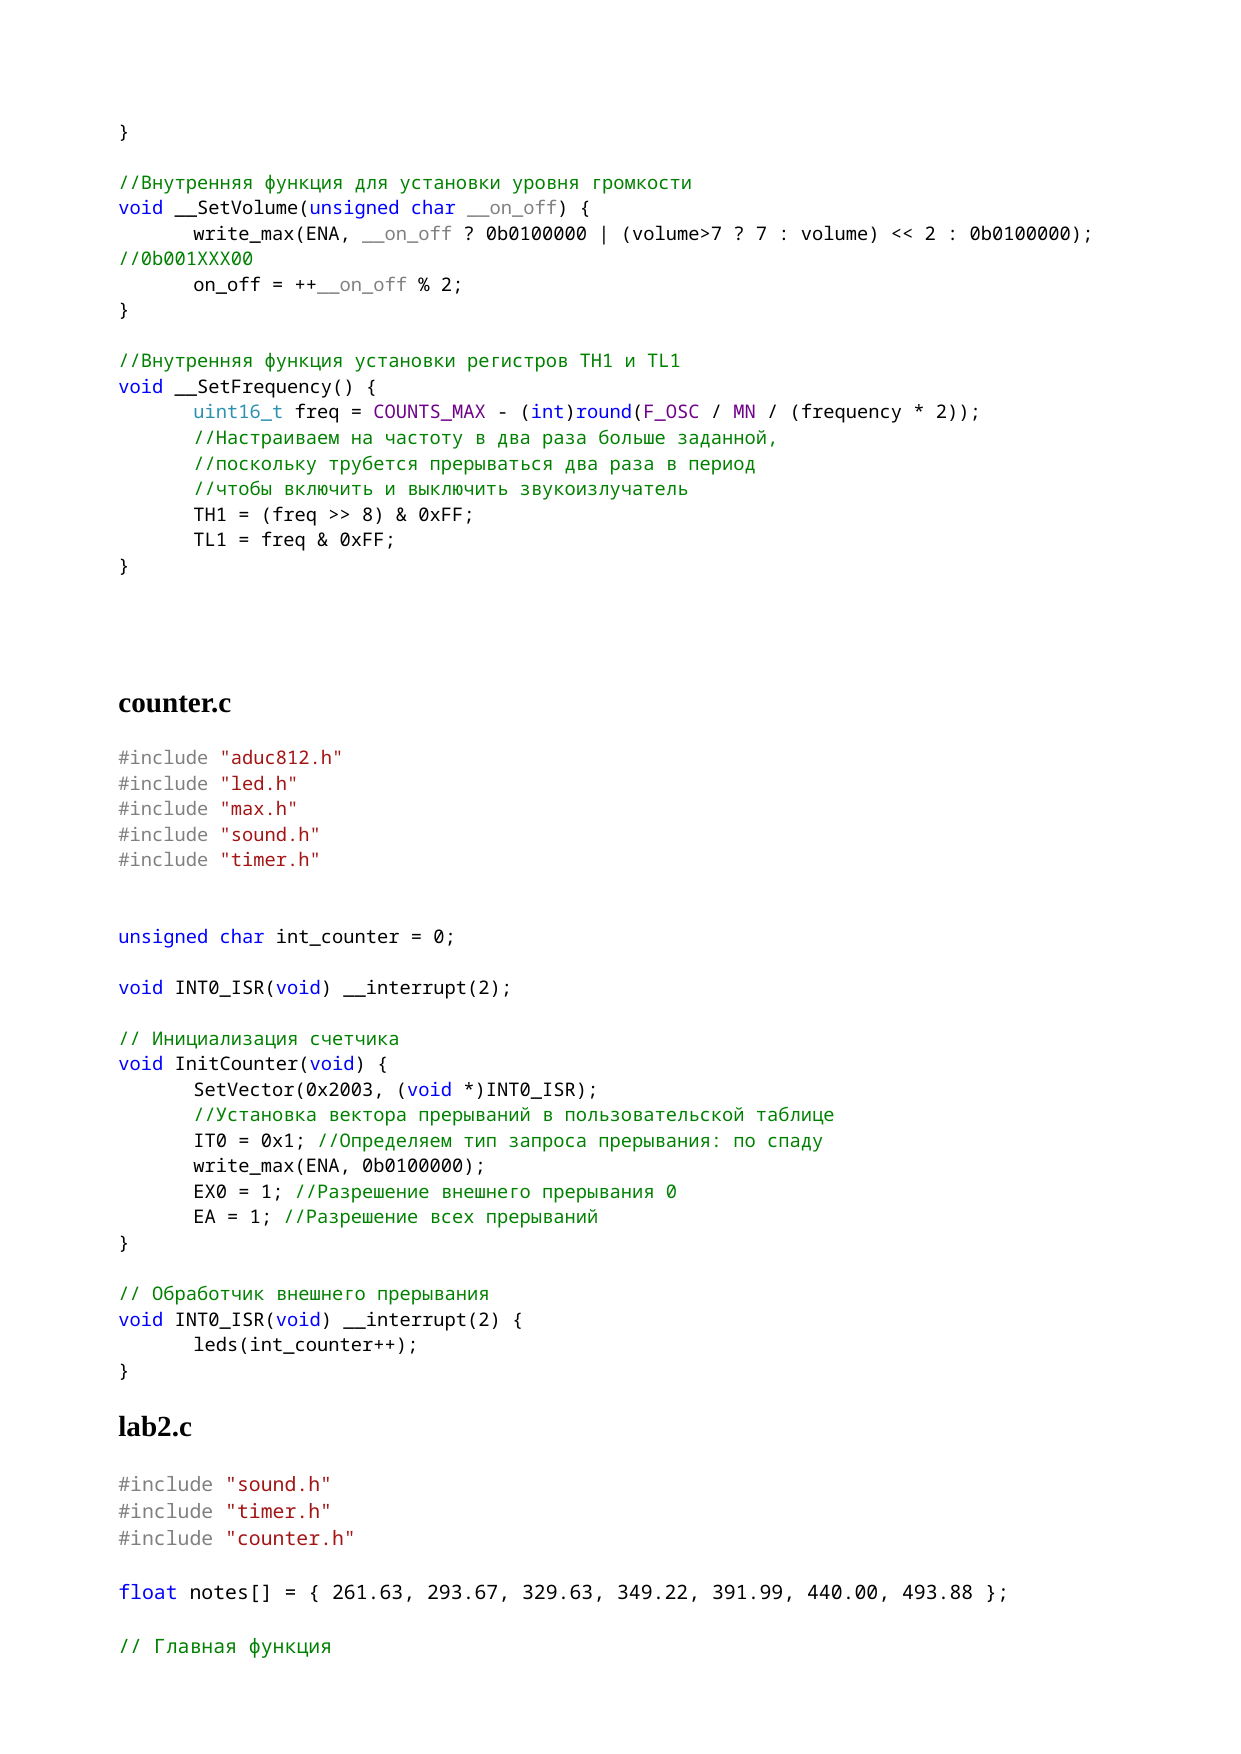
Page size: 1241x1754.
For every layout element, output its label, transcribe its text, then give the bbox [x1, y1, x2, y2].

text // Инициализация счетчика [118, 1025, 1181, 1051]
text //Внутренняя функция установки регистров TH1 и TL1 [118, 348, 1181, 373]
text TL1 = freq & 0xFF; [118, 526, 1181, 552]
text // Обработчик внешнего прерывания [118, 1280, 1181, 1306]
text on_off = ++__on_off % 2; [118, 271, 1181, 297]
text IT0 = 0x1; //Определяем тип запроса прерывания: по спаду [118, 1127, 1181, 1153]
text uint16_t freq = COUNTS_MAX - (int)round(F_OSC / MN / (frequency * 2)); [118, 399, 1181, 424]
text } [118, 552, 1181, 577]
text #include "sound.h" [118, 821, 1181, 847]
text TH1 = (freq >> 8) & 0xFF; [118, 501, 1181, 526]
text #include "led.h" [118, 770, 1181, 796]
text write_max(ENA, __on_off ? 0b0100000 | (volume>7 ? 7 : volume) << 2 : 0b0100000); //0b001XXX00 [118, 220, 1181, 271]
text #include "counter.h" [118, 1524, 1181, 1551]
text #include "timer.h" [118, 847, 1181, 872]
text //Установка вектора прерываний в пользовательской таблице [118, 1102, 1181, 1127]
text counter.c [118, 685, 1181, 719]
text void __SetFrequency() { [118, 373, 1181, 399]
text void INT0_ISR(void) __interrupt(2); [118, 974, 1181, 1000]
text //поскольку трубется прерываться два раза в период [118, 450, 1181, 475]
text EX0 = 1; //Разрешение внешнего прерывания 0 [118, 1178, 1181, 1204]
text #include "aduc812.h" [118, 744, 1181, 770]
text // Главная функция [118, 1632, 1181, 1659]
text } [118, 1229, 1181, 1255]
text void __SetVolume(unsigned char __on_off) { [118, 195, 1181, 220]
text //Внутренняя функция для установки уровня громкости [118, 169, 1181, 195]
text void INT0_ISR(void) __interrupt(2) { [118, 1306, 1181, 1331]
text } [118, 297, 1181, 322]
text leds(int_counter++); [118, 1331, 1181, 1357]
text } [118, 118, 1181, 144]
text #include "max.h" [118, 796, 1181, 821]
text lab2.c [118, 1409, 1181, 1443]
text write_max(ENA, 0b0100000); [118, 1153, 1181, 1178]
text SetVector(0x2003, (void *)INT0_ISR); [118, 1076, 1181, 1102]
text void InitCounter(void) { [118, 1051, 1181, 1076]
text } [118, 1357, 1181, 1382]
text EA = 1; //Разрешение всех прерываний [118, 1204, 1181, 1229]
text #include "sound.h" [118, 1470, 1181, 1497]
text //Настраиваем на частоту в два раза больше заданной, [118, 424, 1181, 450]
text #include "timer.h" [118, 1497, 1181, 1524]
text unsigned char int_counter = 0; [118, 923, 1181, 949]
text float notes[] = { 261.63, 293.67, 329.63, 349.22, 391.99, 440.00, 493.88 }; [118, 1578, 1181, 1605]
text //чтобы включить и выключить звукоизлучатель [118, 475, 1181, 501]
